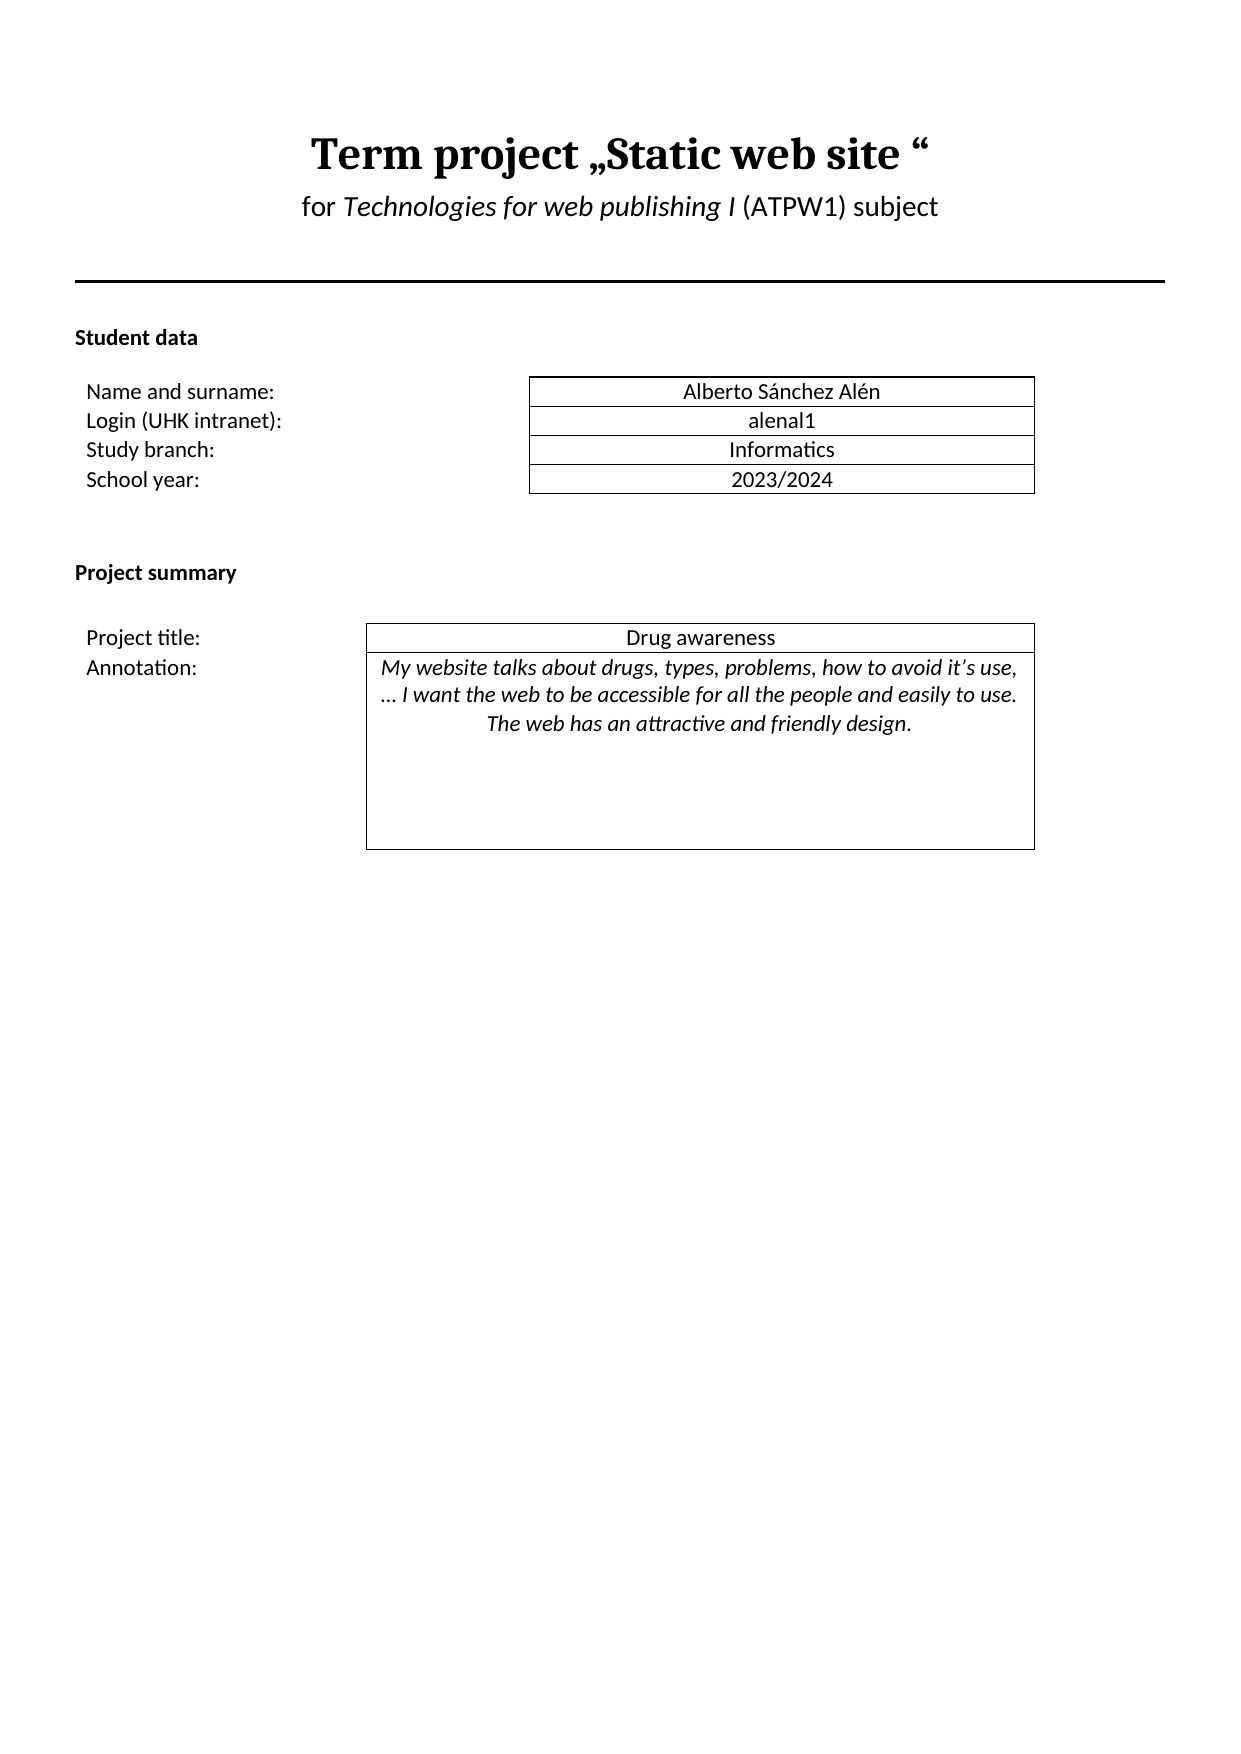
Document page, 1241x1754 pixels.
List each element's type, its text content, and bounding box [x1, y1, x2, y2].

table_cell Informatics [530, 436, 1034, 464]
text for Technologies for web publishing I (ATPW1) subject [75, 188, 1165, 224]
table_cell 2023/2024 [530, 465, 1034, 493]
table_cell Login (UHK intranet): [75, 406, 529, 434]
text Project summary [75, 558, 1165, 586]
table_header Project title: [75, 623, 366, 652]
table_header Drug awareness [367, 624, 1034, 652]
subtitle Term project „Static web site “ [75, 128, 1165, 181]
table_header Name and surname: [75, 376, 529, 406]
table_cell My website talks about drugs, types, problems, how to avoid it’s use, … I want the web to be accessible for all the people and easily to use. The web has an attractive and friendly design. [367, 653, 1034, 849]
table_header Alberto Sánchez Alén [530, 378, 1034, 406]
table_cell Study branch: [75, 435, 529, 464]
table_cell Annotation: [75, 652, 366, 849]
table_cell School year: [75, 464, 529, 493]
text Student data [75, 323, 1165, 351]
table_cell alenal1 [530, 407, 1034, 434]
